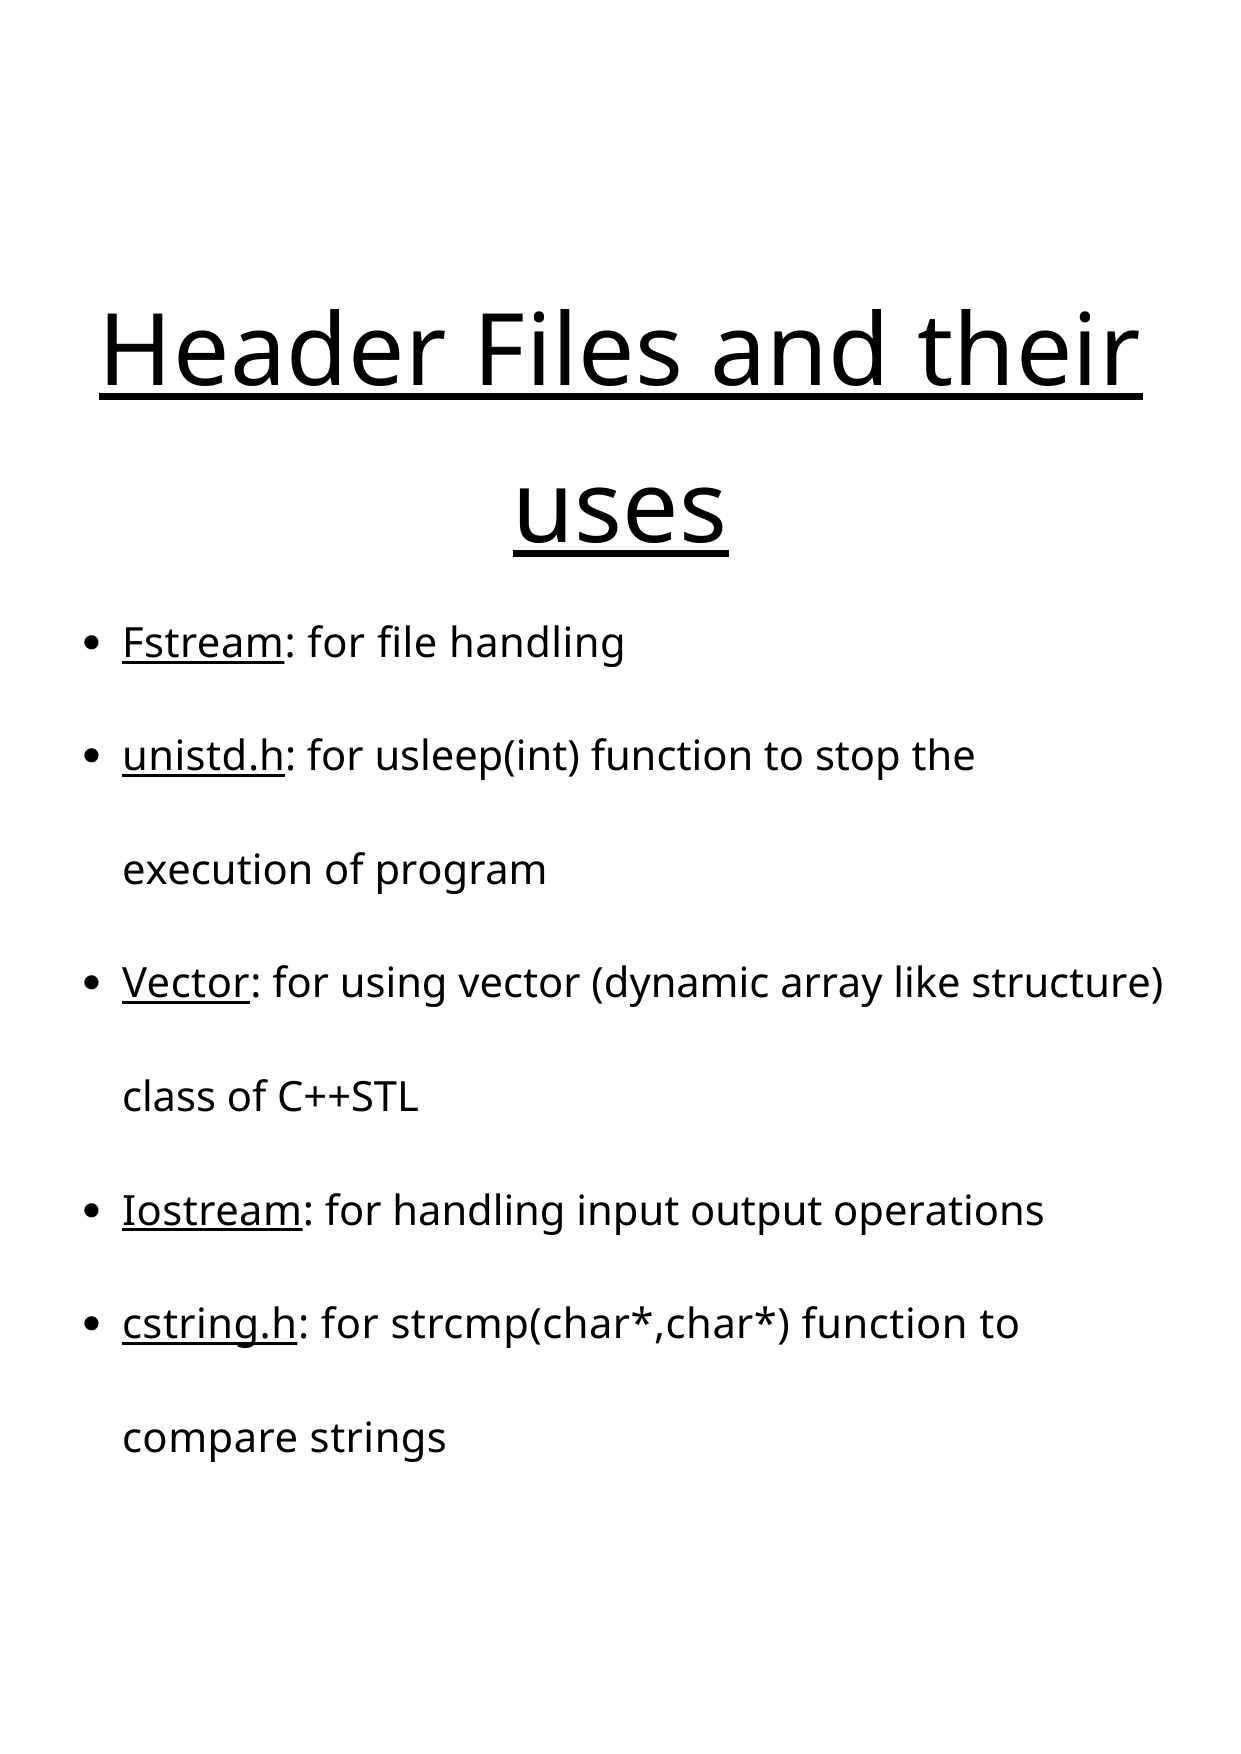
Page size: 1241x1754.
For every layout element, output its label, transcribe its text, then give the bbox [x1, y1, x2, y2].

list Fstream: for file handling [84, 613, 1165, 669]
list unistd.h: for usleep(int) function to stop the execution of program [84, 726, 1165, 897]
list Vector: for using vector (dynamic array like structure) class of C++STL [84, 953, 1165, 1124]
list cstring.h: for strcmp(char*,char*) function to compare strings [84, 1294, 1165, 1464]
list Iostream: for handling input output operations [84, 1180, 1165, 1237]
text Header Files and their uses [75, 278, 1165, 571]
